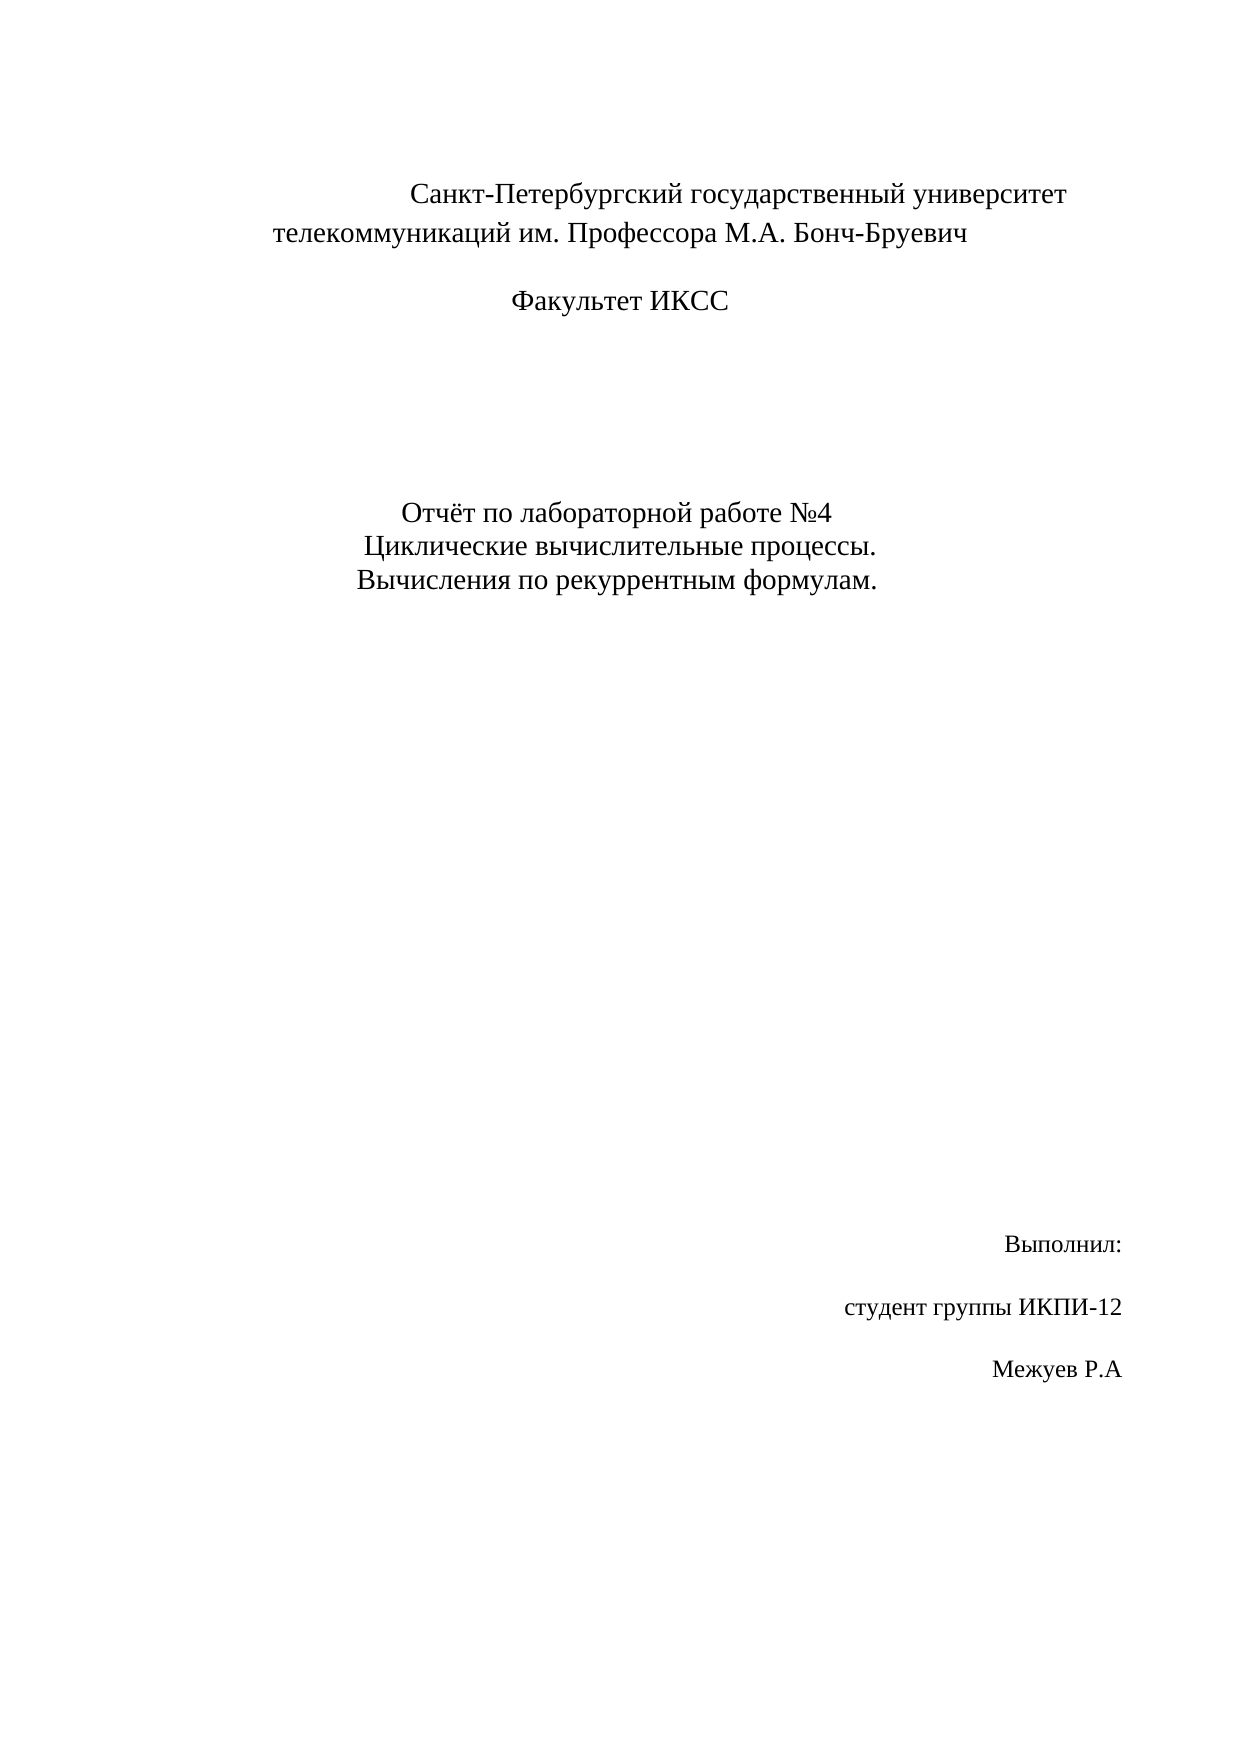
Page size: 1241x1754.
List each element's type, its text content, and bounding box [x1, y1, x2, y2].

text Отчёт по лабораторной работе №4 [118, 495, 1122, 528]
text Циклические вычислительные процессы. [118, 528, 1122, 562]
text Вычисления по рекуррентным формулам. [118, 562, 1122, 595]
text Факультет ИКСС [118, 283, 1122, 316]
text Межуев Р.А [118, 1354, 1122, 1383]
text Санкт-Петербургский государственный университет телекоммуникаций им. Профессора М.А. Бонч-Бруевич [118, 176, 1122, 248]
text студент группы ИКПИ-12 [118, 1292, 1122, 1320]
text Выполнил: [118, 1229, 1122, 1258]
